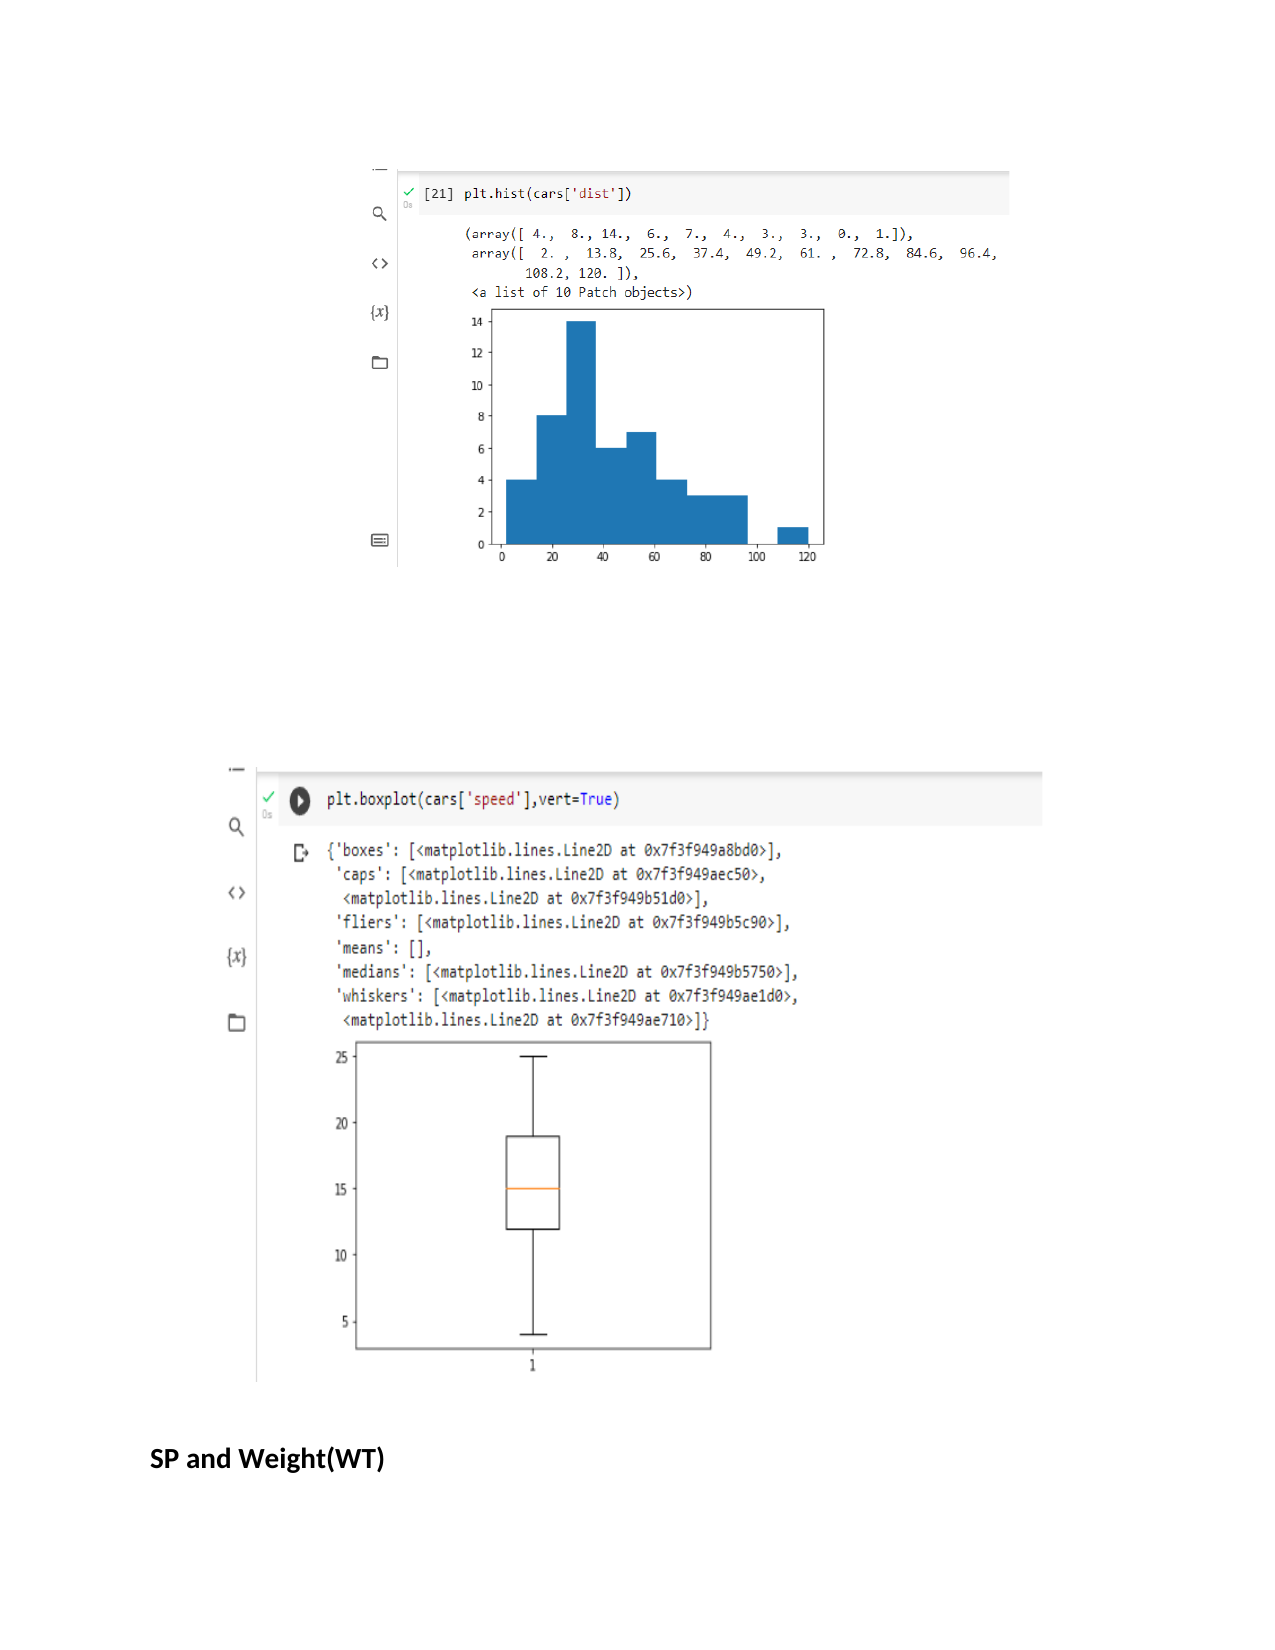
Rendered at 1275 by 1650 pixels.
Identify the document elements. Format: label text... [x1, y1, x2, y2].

picture [359, 169, 1010, 567]
picture [221, 767, 1043, 1382]
text SP and Weight(WT) [150, 1440, 1125, 1475]
